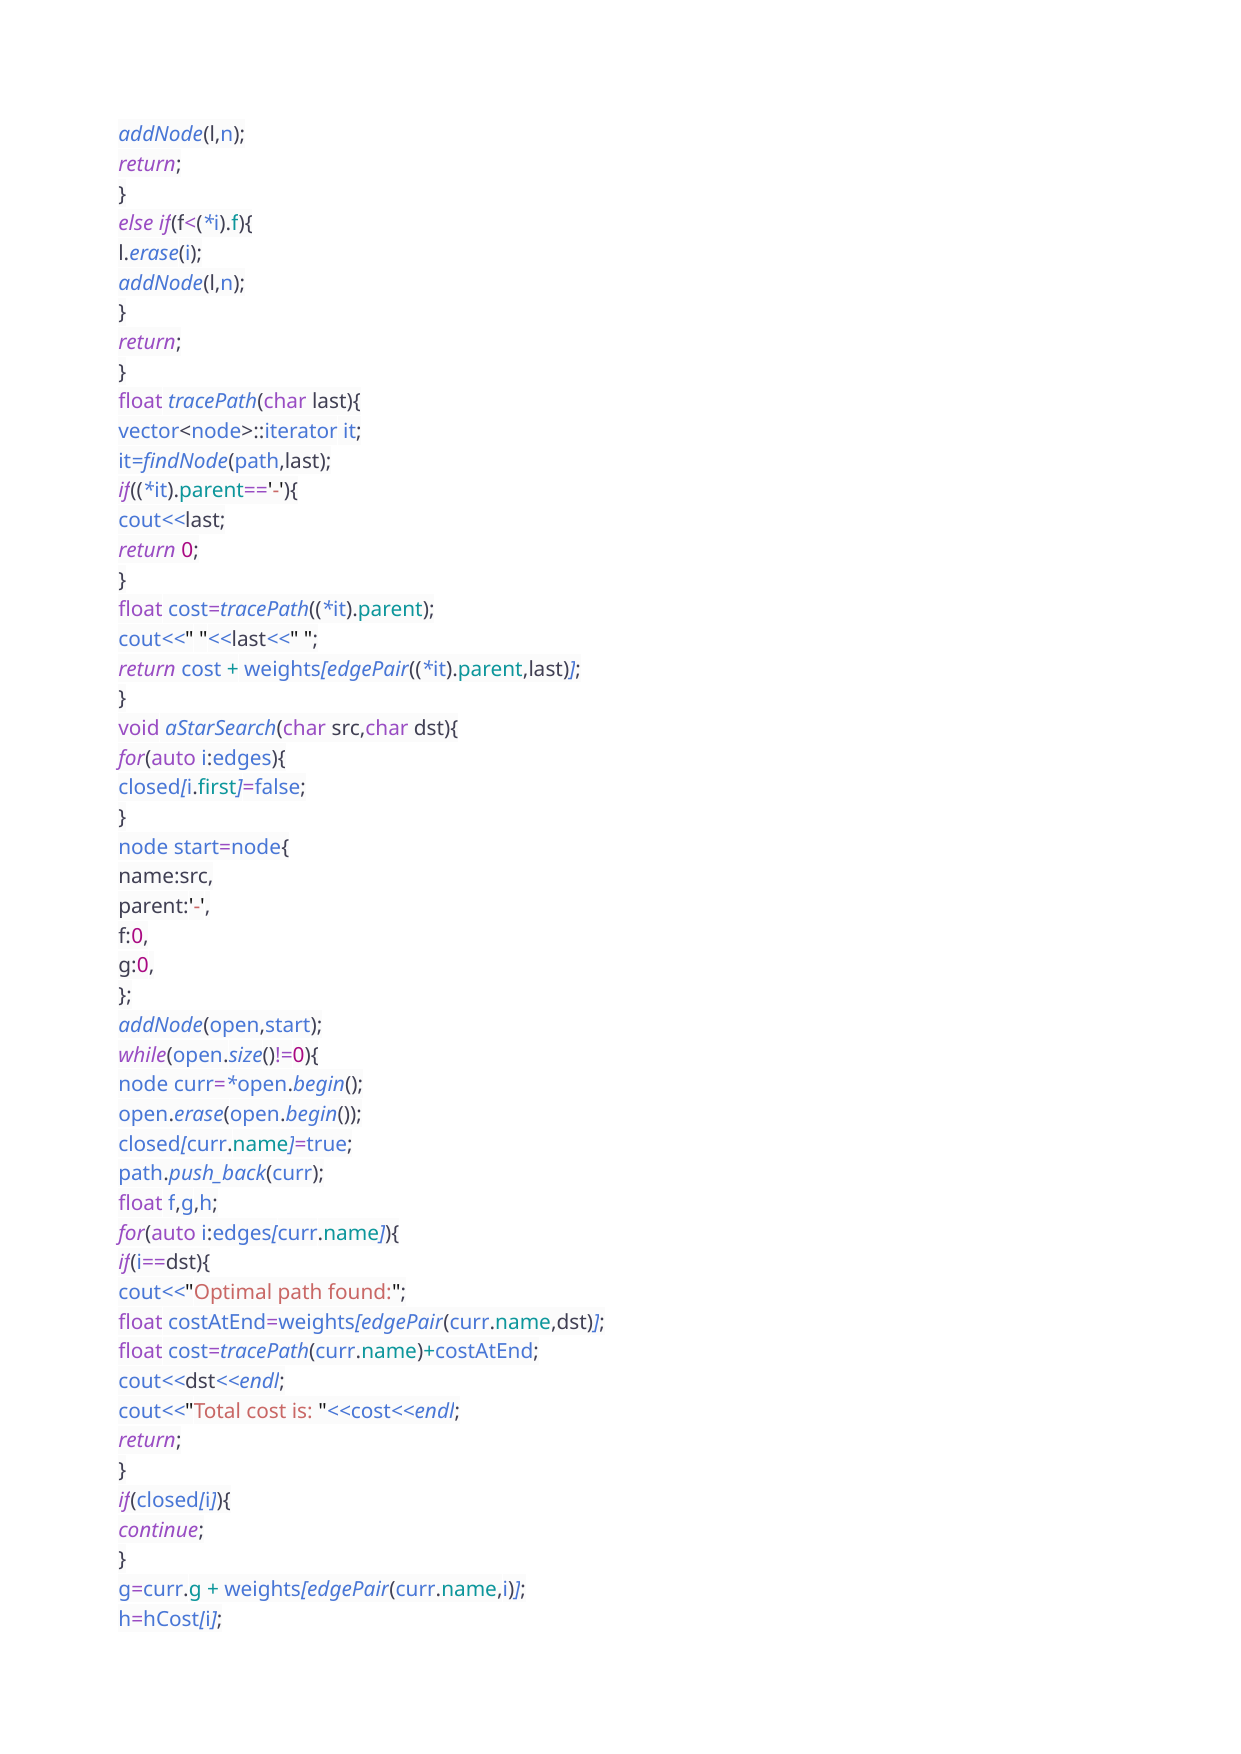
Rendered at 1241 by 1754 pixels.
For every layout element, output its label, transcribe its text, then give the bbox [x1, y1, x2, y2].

text path.push_back(curr); [118, 1157, 1122, 1187]
text } [118, 356, 1122, 385]
text for(auto i:edges[curr.name]){ [118, 1217, 1122, 1246]
text h=hCost[i]; [118, 1602, 1122, 1632]
text closed[i.first]=false; [118, 771, 1122, 801]
text l.erase(i); [118, 237, 1122, 267]
text }; [118, 979, 1122, 1009]
text cout<<"Total cost is: "<<cost<<endl; [118, 1395, 1122, 1424]
text parent:'-', [118, 890, 1122, 920]
text cout<<"Optimal path found:"; [118, 1276, 1122, 1306]
text for(auto i:edges){ [118, 742, 1122, 771]
text } [118, 1454, 1122, 1484]
text g=curr.g + weights[edgePair(curr.name,i)]; [118, 1573, 1122, 1602]
text vector<node>::iterator it; [118, 415, 1122, 445]
text continue; [118, 1513, 1122, 1543]
text f:0, [118, 920, 1122, 949]
text if(closed[i]){ [118, 1484, 1122, 1513]
text return; [118, 326, 1122, 356]
text void aStarSearch(char src,char dst){ [118, 712, 1122, 742]
text addNode(open,start); [118, 1009, 1122, 1038]
text cout<<dst<<endl; [118, 1365, 1122, 1395]
text if((*it).parent=='-'){ [118, 474, 1122, 504]
text return cost + weights[edgePair((*it).parent,last)]; [118, 652, 1122, 682]
text return 0; [118, 534, 1122, 563]
text addNode(l,n); [118, 267, 1122, 296]
text } [118, 682, 1122, 712]
text addNode(l,n); [118, 118, 1122, 148]
text else if(f<(*i).f){ [118, 207, 1122, 237]
text } [118, 177, 1122, 207]
text it=findNode(path,last); [118, 445, 1122, 474]
text float f,g,h; [118, 1187, 1122, 1217]
text node start=node{ [118, 831, 1122, 860]
text float costAtEnd=weights[edgePair(curr.name,dst)]; [118, 1306, 1122, 1335]
text } [118, 563, 1122, 593]
text if(i==dst){ [118, 1246, 1122, 1276]
text return; [118, 148, 1122, 177]
text open.erase(open.begin()); [118, 1098, 1122, 1127]
text cout<<" "<<last<<" "; [118, 623, 1122, 652]
text g:0, [118, 949, 1122, 979]
text } [118, 1543, 1122, 1573]
text node curr=*open.begin(); [118, 1068, 1122, 1098]
text } [118, 801, 1122, 831]
text return; [118, 1424, 1122, 1454]
text cout<<last; [118, 504, 1122, 534]
text while(open.size()!=0){ [118, 1038, 1122, 1068]
text float tracePath(char last){ [118, 385, 1122, 415]
text name:src, [118, 860, 1122, 890]
text float cost=tracePath(curr.name)+costAtEnd; [118, 1335, 1122, 1365]
text } [118, 296, 1122, 326]
text float cost=tracePath((*it).parent); [118, 593, 1122, 623]
text closed[curr.name]=true; [118, 1127, 1122, 1157]
